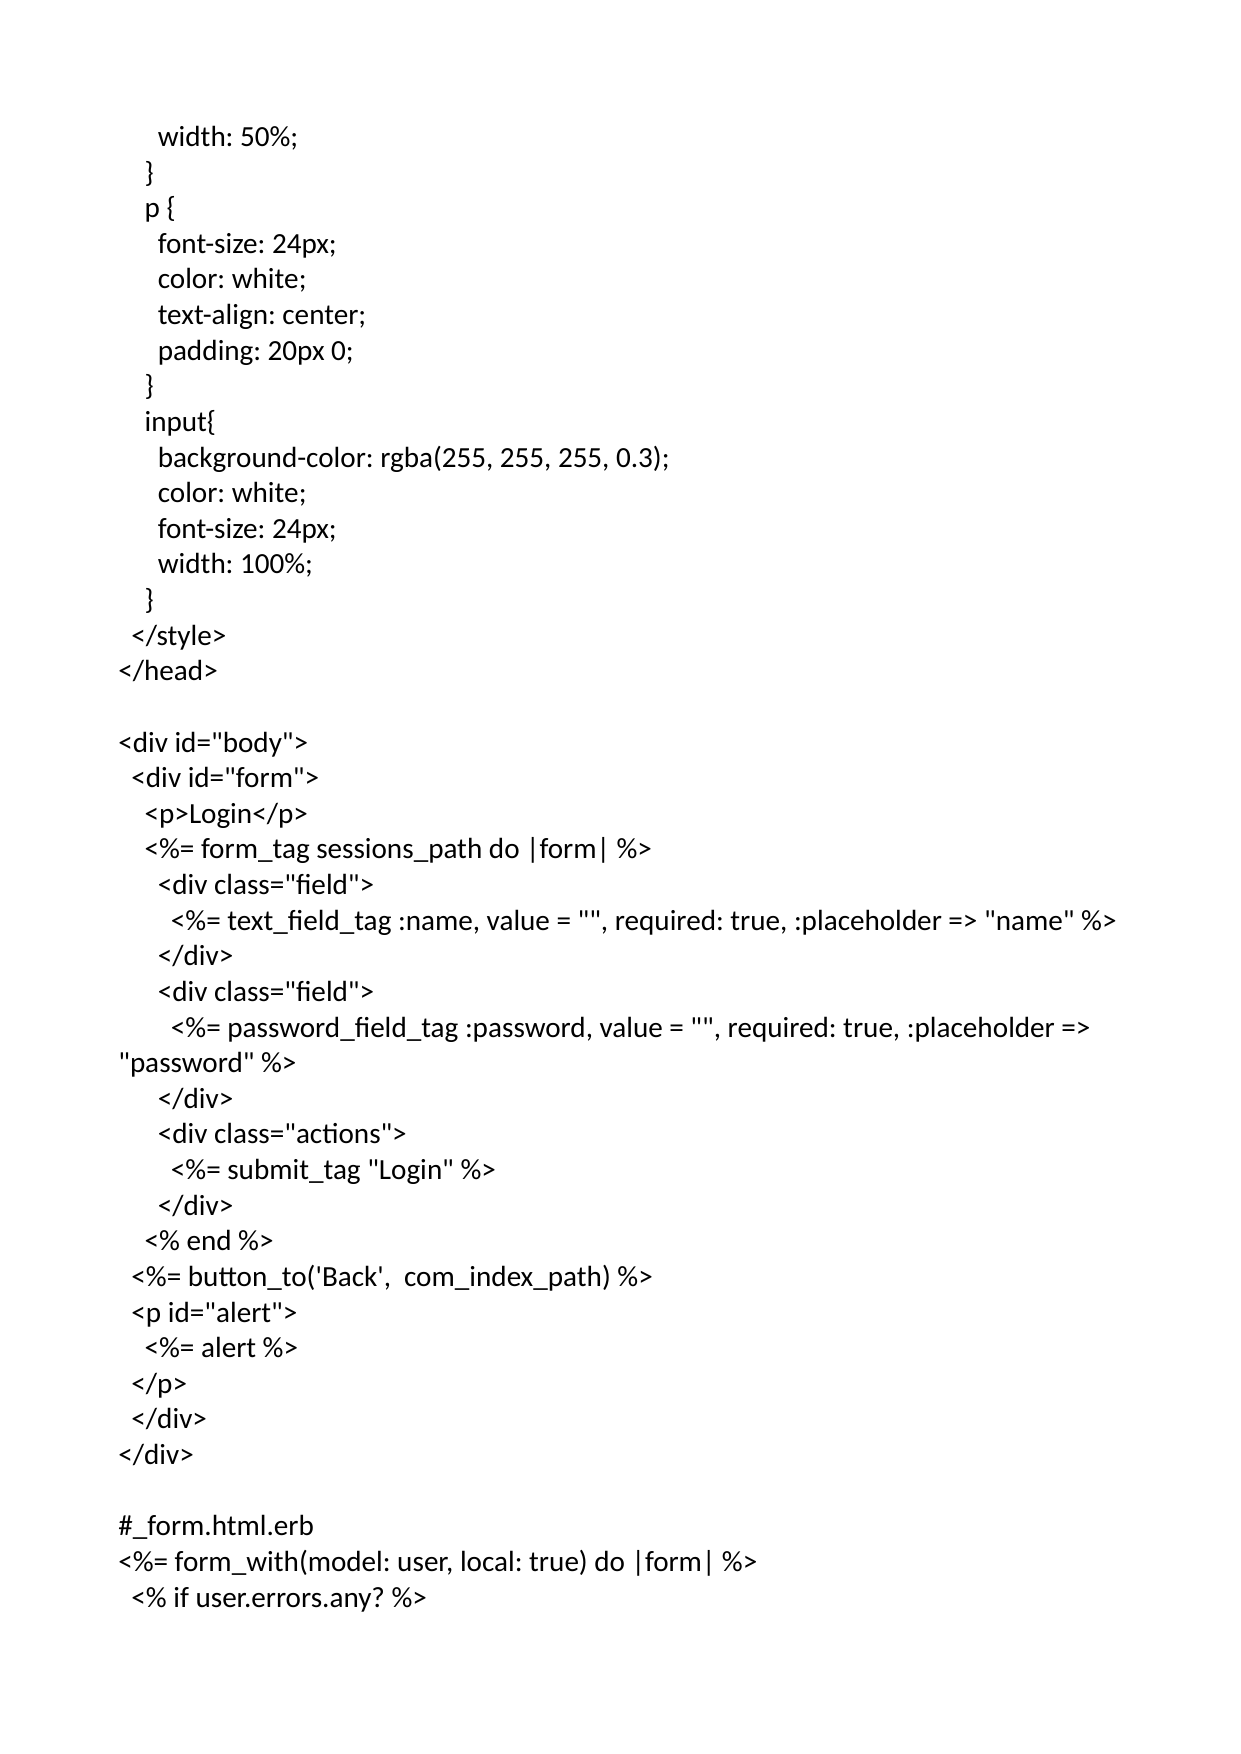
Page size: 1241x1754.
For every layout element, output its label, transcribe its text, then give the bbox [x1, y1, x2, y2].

text <% end %> [118, 1222, 1122, 1258]
text </div> [118, 1436, 1122, 1472]
text } [118, 154, 1122, 189]
text input{ [118, 403, 1122, 439]
text </div> [118, 937, 1122, 973]
text <p>Login</p> [118, 795, 1122, 831]
text font-size: 24px; [118, 510, 1122, 546]
text </div> [118, 1401, 1122, 1436]
text padding: 20px 0; [118, 332, 1122, 367]
text <p id="alert"> [118, 1294, 1122, 1329]
text } [118, 367, 1122, 403]
text color: white; [118, 261, 1122, 296]
text width: 50%; [118, 118, 1122, 154]
text } [118, 581, 1122, 617]
text width: 100%; [118, 546, 1122, 581]
text background-color: rgba(255, 255, 255, 0.3); [118, 439, 1122, 474]
text <div class="field"> [118, 973, 1122, 1009]
text text-align: center; [118, 296, 1122, 332]
text </div> [118, 1080, 1122, 1116]
text </div> [118, 1187, 1122, 1222]
text <div class="field"> [118, 866, 1122, 902]
text <%= password_field_tag :password, value = "", required: true, :placeholder => "password" %> [118, 1009, 1122, 1080]
text font-size: 24px; [118, 225, 1122, 261]
text <div id="form"> [118, 759, 1122, 795]
text <%= form_tag sessions_path do |form| %> [118, 831, 1122, 866]
text p { [118, 189, 1122, 225]
text <%= form_with(model: user, local: true) do |form| %> [118, 1543, 1122, 1579]
text </head> [118, 652, 1122, 688]
text <% if user.errors.any? %> [118, 1579, 1122, 1614]
text <div class="actions"> [118, 1116, 1122, 1151]
text <div id="body"> [118, 724, 1122, 759]
text </p> [118, 1365, 1122, 1401]
text <%= text_field_tag :name, value = "", required: true, :placeholder => "name" %> [118, 902, 1122, 937]
text </style> [118, 617, 1122, 652]
text color: white; [118, 474, 1122, 510]
text <%= button_to('Back', com_index_path) %> [118, 1258, 1122, 1294]
text #_form.html.erb [118, 1507, 1122, 1543]
text <%= submit_tag "Login" %> [118, 1151, 1122, 1187]
text <%= alert %> [118, 1329, 1122, 1365]
